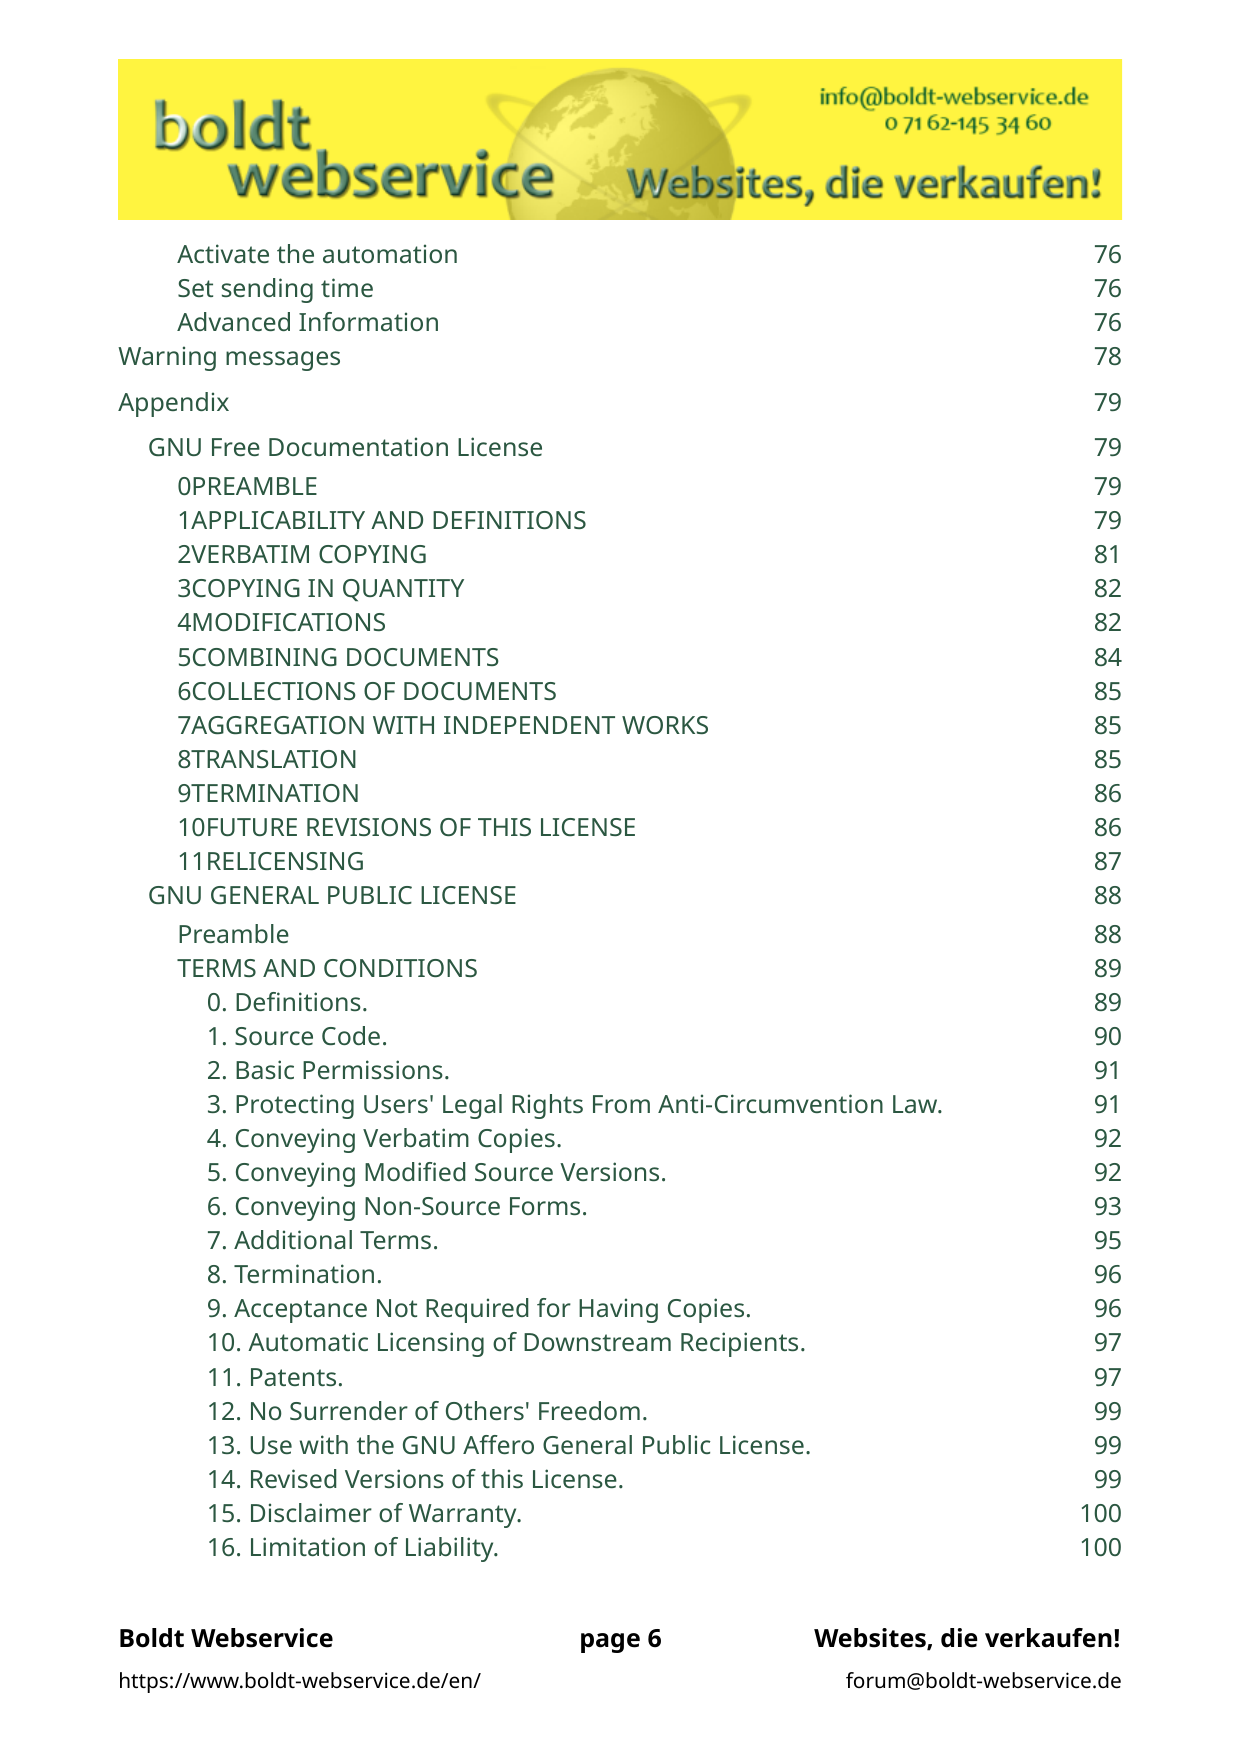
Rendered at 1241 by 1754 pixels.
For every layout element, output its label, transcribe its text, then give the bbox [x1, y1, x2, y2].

text 12. No Surrender of Others' Freedom. 99 [207, 1393, 1122, 1427]
text TERMS AND CONDITIONS 89 [177, 950, 1122, 984]
text 14. Revised Versions of this License. 99 [207, 1461, 1122, 1495]
text 6. Conveying Non-Source Forms. 93 [207, 1189, 1122, 1223]
text Preamble 88 [177, 916, 1122, 950]
text 4MODIFICATIONS 82 [177, 605, 1122, 639]
text Appendix 79 [118, 384, 1122, 418]
text 13. Use with the GNU Affero General Public License. 99 [207, 1427, 1122, 1461]
text 8. Termination. 96 [207, 1257, 1122, 1291]
picture [118, 59, 1123, 220]
text 11RELICENSING 87 [177, 843, 1122, 878]
text Warning messages 78 [118, 338, 1122, 372]
text 0PREAMBLE 79 [177, 469, 1122, 503]
text 2. Basic Permissions. 91 [207, 1053, 1122, 1087]
text 6COLLECTIONS OF DOCUMENTS 85 [177, 673, 1122, 707]
text 3COPYING IN QUANTITY 82 [177, 571, 1122, 605]
text 7. Additional Terms. 95 [207, 1223, 1122, 1257]
text 8TRANSLATION 85 [177, 741, 1122, 775]
text 11. Patents. 97 [207, 1359, 1122, 1393]
text 16. Limitation of Liability. 100 [207, 1529, 1122, 1563]
text GNU Free Documentation License 79 [148, 430, 1122, 464]
text 5COMBINING DOCUMENTS 84 [177, 639, 1122, 673]
text Set sending time 76 [177, 270, 1122, 304]
text 15. Disclaimer of Warranty. 100 [207, 1495, 1122, 1529]
text 4. Conveying Verbatim Copies. 92 [207, 1121, 1122, 1155]
text 1. Source Code. 90 [207, 1018, 1122, 1053]
text GNU GENERAL PUBLIC LICENSE 88 [148, 878, 1122, 912]
text 3. Protecting Users' Legal Rights From Anti-Circumvention Law. 91 [207, 1087, 1122, 1121]
text 5. Conveying Modified Source Versions. 92 [207, 1155, 1122, 1189]
text 9. Acceptance Not Required for Having Copies. 96 [207, 1291, 1122, 1325]
text 9TERMINATION 86 [177, 775, 1122, 809]
text 10. Automatic Licensing of Downstream Recipients. 97 [207, 1325, 1122, 1359]
text 7AGGREGATION WITH INDEPENDENT WORKS 85 [177, 707, 1122, 741]
text 1APPLICABILITY AND DEFINITIONS 79 [177, 503, 1122, 537]
text Activate the automation 76 [177, 236, 1122, 270]
text 2VERBATIM COPYING 81 [177, 537, 1122, 571]
text Advanced Information 76 [177, 304, 1122, 338]
text 10FUTURE REVISIONS OF THIS LICENSE 86 [177, 809, 1122, 843]
text 0. Definitions. 89 [207, 984, 1122, 1018]
